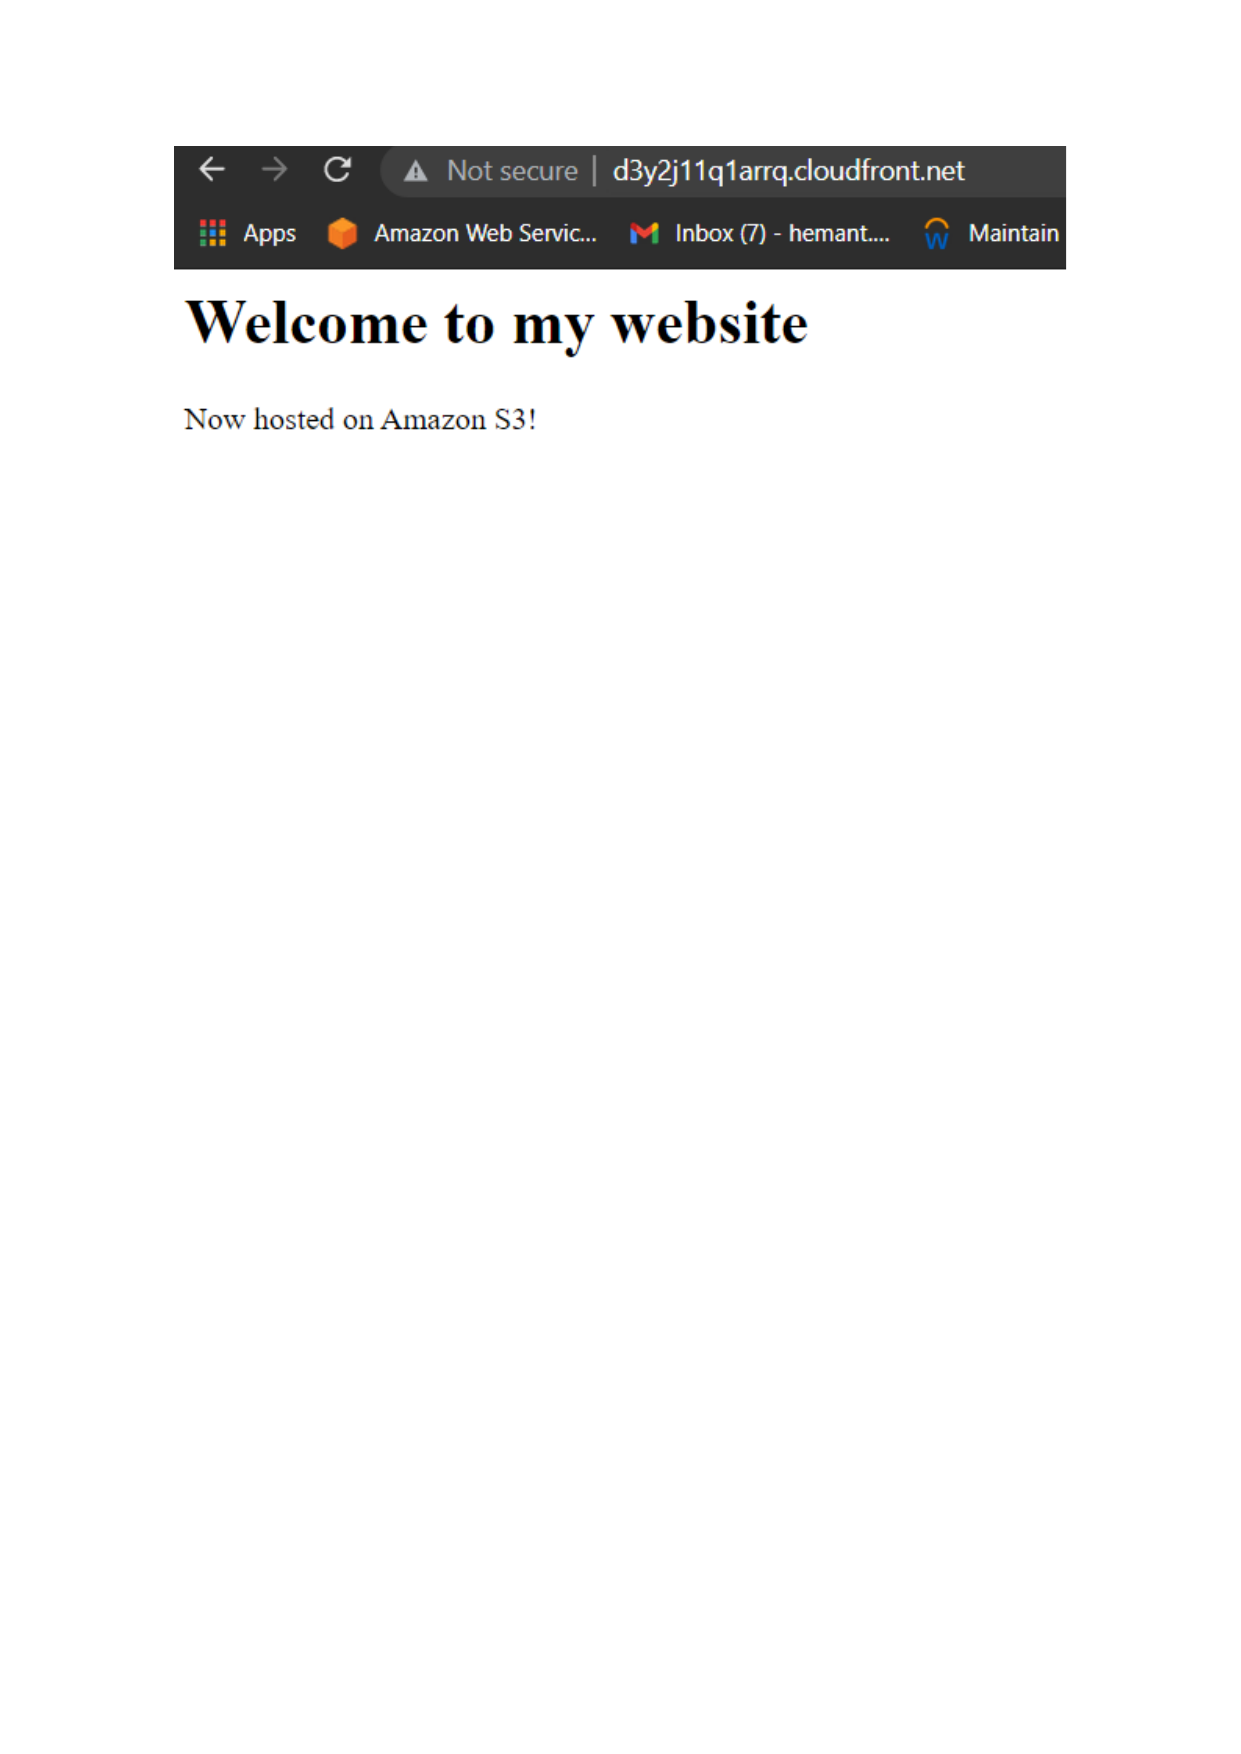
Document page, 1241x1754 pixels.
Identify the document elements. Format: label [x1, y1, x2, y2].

picture [174, 146, 1067, 514]
